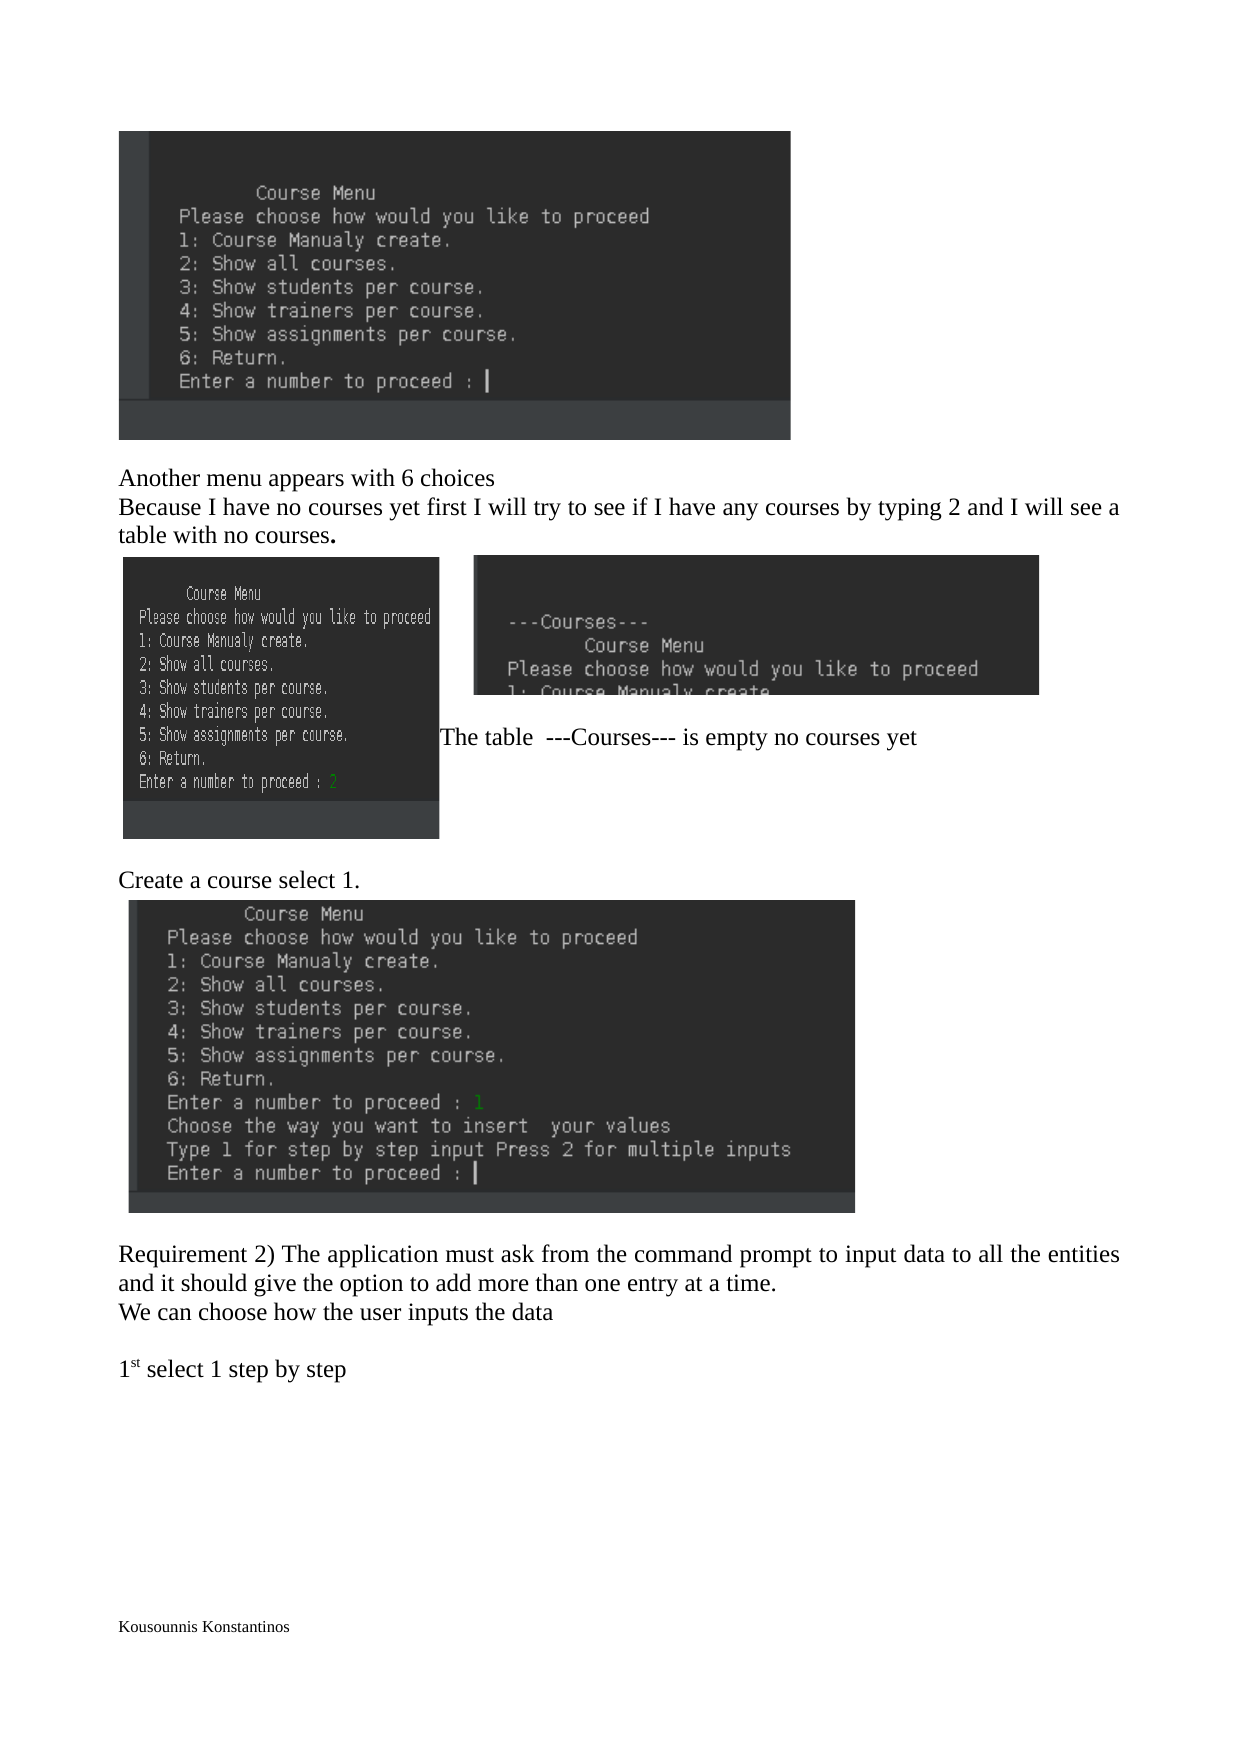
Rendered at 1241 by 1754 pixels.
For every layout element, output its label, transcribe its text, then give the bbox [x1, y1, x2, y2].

text Requirement 2) The application must ask from the command prompt to input data to all the entities and it should give the option to add more than one entry at a time. [118, 1239, 1122, 1297]
picture [473, 555, 1040, 695]
text Another menu appears with 6 choices [118, 463, 1122, 492]
picture [128, 900, 856, 1213]
text 1st select 1 step by step [118, 1354, 1122, 1383]
text We can choose how the user inputs the data [118, 1297, 1122, 1326]
text Because I have no courses yet first I will try to see if I have any courses by typing 2 and I will see a table with no courses. [118, 492, 1122, 549]
picture [118, 131, 791, 440]
picture [123, 557, 440, 839]
text Create a course select 1. [118, 866, 1122, 894]
text The table ---Courses--- is empty no courses yet [440, 722, 1122, 751]
